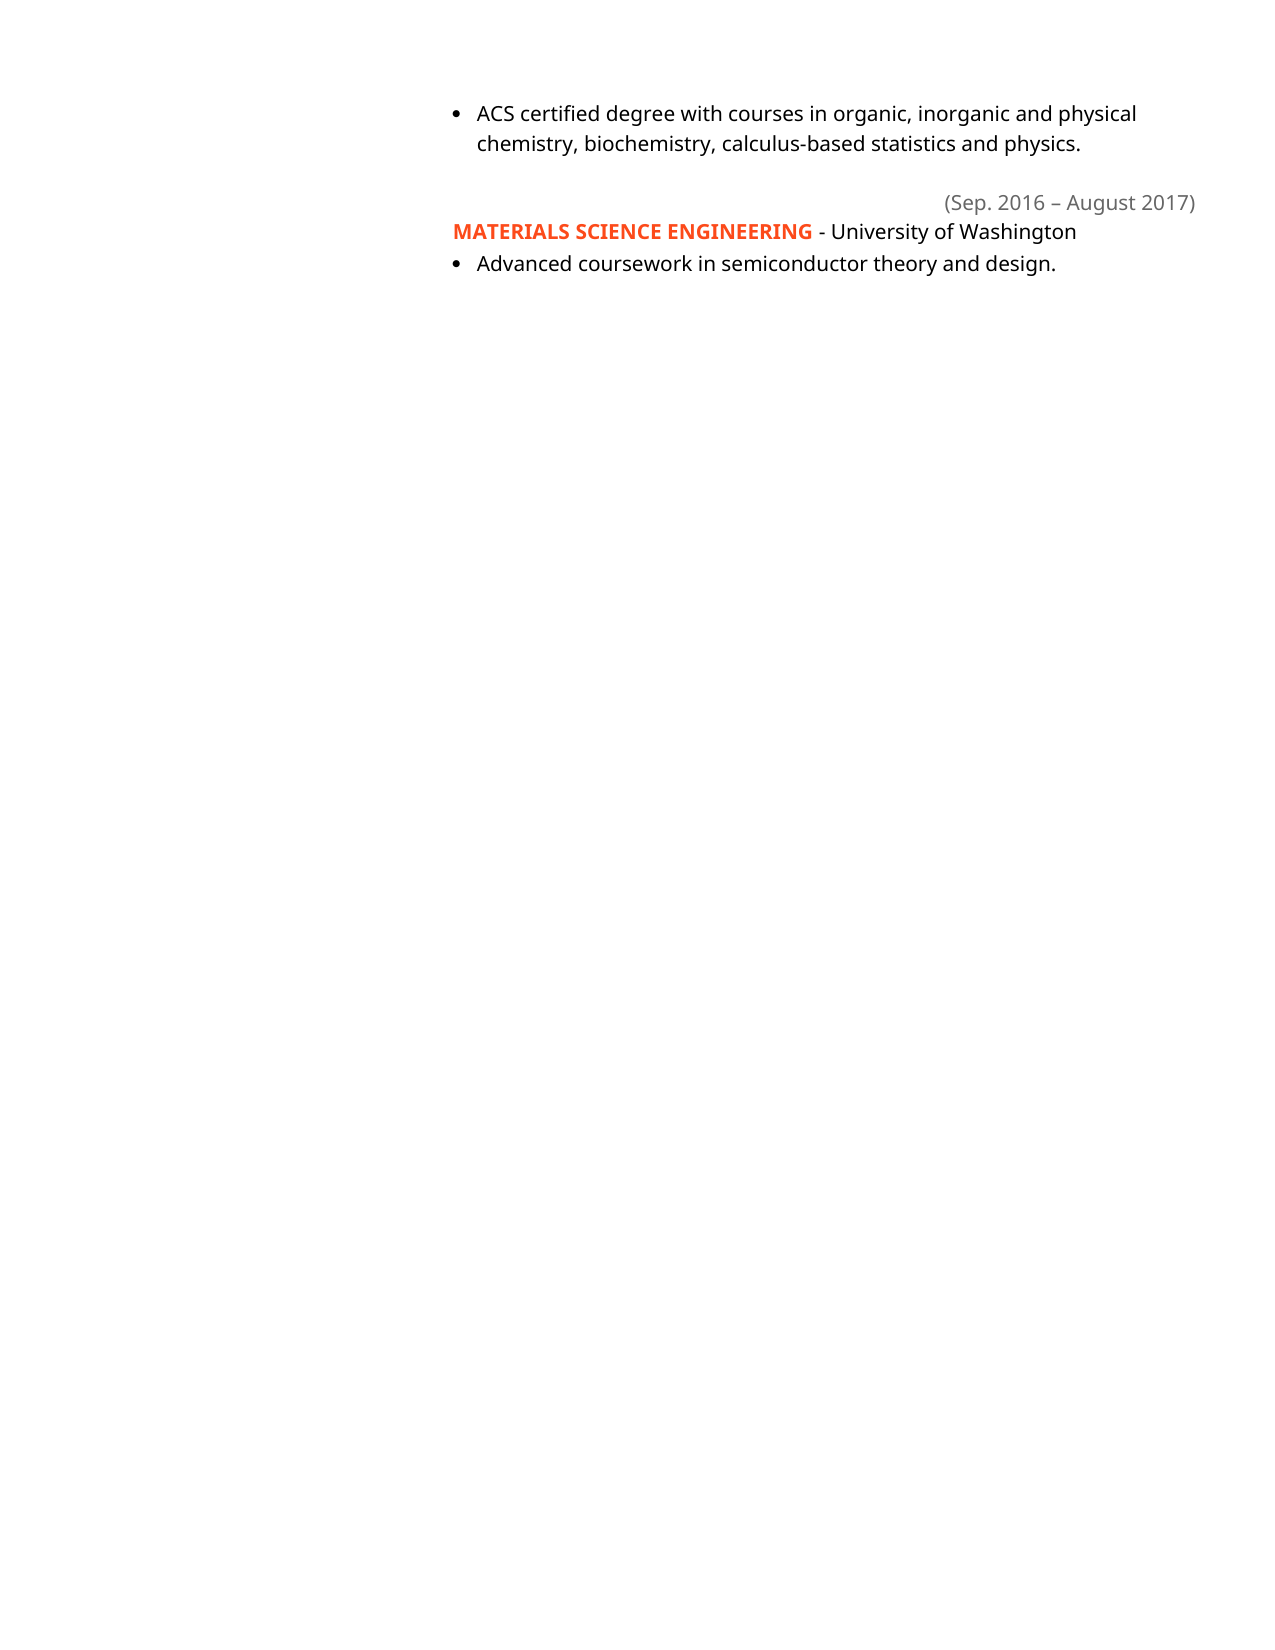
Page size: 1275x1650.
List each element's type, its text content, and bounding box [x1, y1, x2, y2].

table_header (970) 231-4895 github.com/scott96707 in/scott96707/ [61, 99, 429, 278]
table_header ScottGreen Full Stack Developer | Denver, CO PORTFOLIO – scott96707.github.io Stock Grapher App (work in progress) React – D3 – JavaScript – HTML – CSS Display stock information with D3 and React. Pulls market information from IEX API Face Recognition App React – Node.js – Express.js – PostgreSQL – JavaScript – HTML - CSS Register and login users to a PostreSQL database, input the URL of a photograph, and any human faces in the picture will be outlined with a border. Uses the free Clarifai API to identify faces in the photograph. Hosted w/ Heroku: https://facerecognitionfrontend.herokuapp.com/ Star Wars App React – JavaScript – HTML - CSS Responsive front-end displaying information which is retrieved from a free Star Wars API endpoints (tested using Postman) and displayed on individual cards. Cards are interactive. WORK HISTORY (Sep. 2017 – Sep. 2018) ASSOCIATE CONSULTANT - T4S Partners Used a declarative scripting language to design multiple back-end systems, including an auto-assignment ticketing system, REST API integration, and email parsing. Pair programmed in an end-to-end development pipeline, with Dev., Test and Prod. servers. Coordinated testing, deployment of features, and bug fixes for a SaaS business product. Troubleshot production-affecting service outages. Determined causes and implemented solutions, minimizing downtime and improving client relations. (June 2008 - June 2012) COMPUTER TECHNICIAN - USAF | Kadena, Japan and Beale, CA Operated in teams composed of varied specialties to maintain two AWACS aircraft and a DCGS system. EDUCATION (May, 2016) BACHELOR OF SCIENCE, CHEMISTRY - Colorado State University Organized study groups for advanced chemistry courses. Helped improve classmate’s grades from C’s to A’s. ACS certified degree with courses in organic, inorganic and physical chemistry, biochemistry, calculus-based statistics and physics. (Sep. 2016 – August 2017) MATERIALS SCIENCE ENGINEERING - University of Washington Advanced coursework in semiconductor theory and design. [429, 99, 1207, 278]
